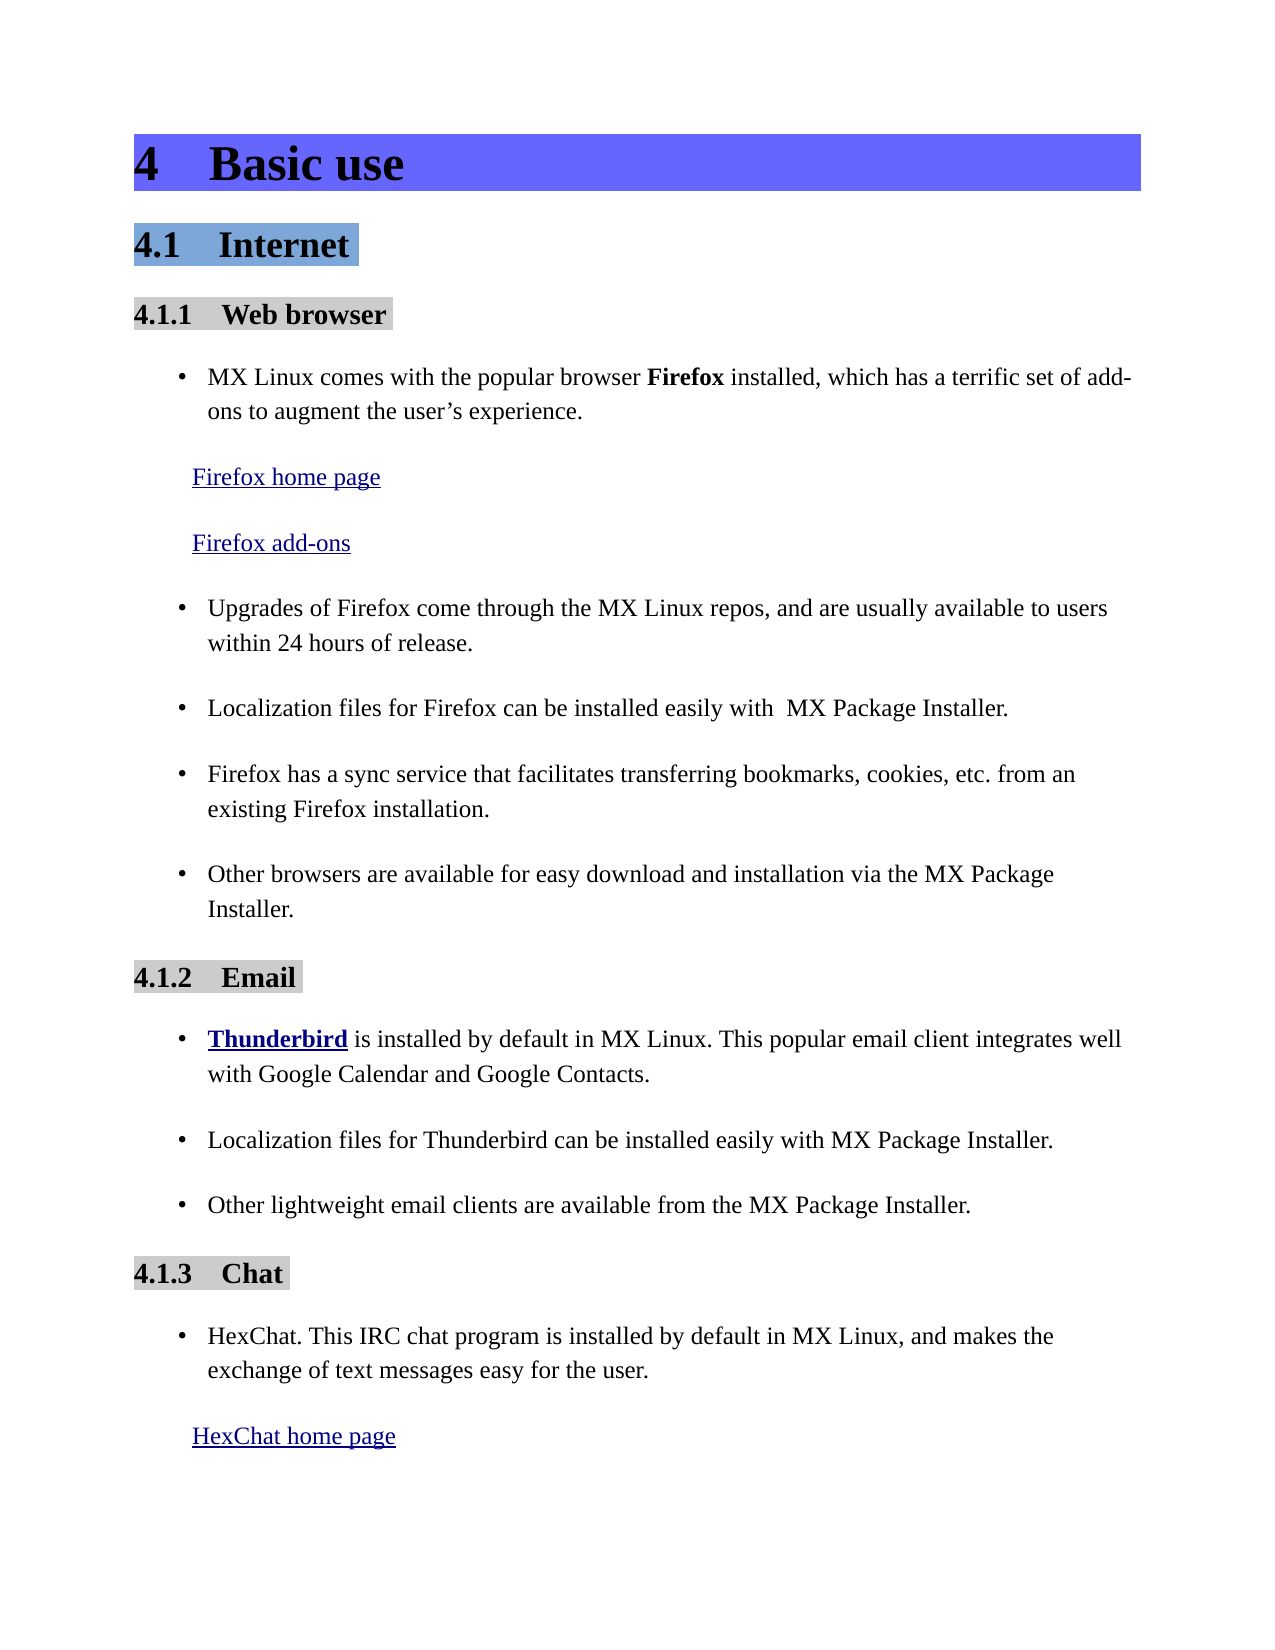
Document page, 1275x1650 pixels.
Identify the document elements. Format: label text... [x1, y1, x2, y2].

list Thunderbird is installed by default in MX Linux. This popular email client integrates well with Google Calendar and Google Contacts. [178, 1024, 1141, 1088]
list MX Linux comes with the popular browser Firefox installed, which has a terrific set of add-ons to augment the user’s experience. [178, 362, 1141, 425]
subtitle 4.1 Internet [134, 222, 1141, 266]
subtitle 4.1.1 Web browser [393, 297, 1141, 330]
list HexChat. This IRC chat program is installed by default in MX Linux, and makes the exchange of text messages easy for the user. [178, 1321, 1141, 1384]
list Upgrades of Firefox come through the MX Linux repos, and are usually available to users within 24 hours of release. [178, 593, 1141, 657]
subtitle 4.1.3 Chat [290, 1256, 1141, 1290]
list Firefox add-ons [162, 528, 1157, 556]
subtitle 4 Basic use [134, 134, 1141, 191]
list Localization files for Firefox can be installed easily with MX Package Installer. [178, 693, 1141, 722]
list Other browsers are available for easy download and installation via the MX Package Installer. [178, 859, 1141, 923]
list Firefox home page [162, 462, 1157, 491]
subtitle 4.1.2 Email [303, 960, 1141, 993]
list HexChat home page [162, 1421, 1157, 1450]
list Localization files for Thunderbird can be installed easily with MX Package Installer. [178, 1125, 1141, 1153]
list Firefox has a sync service that facilitates transferring bookmarks, cookies, etc. from an existing Firefox installation. [178, 759, 1141, 822]
list Other lightweight email clients are available from the MX Package Installer. [178, 1190, 1141, 1219]
